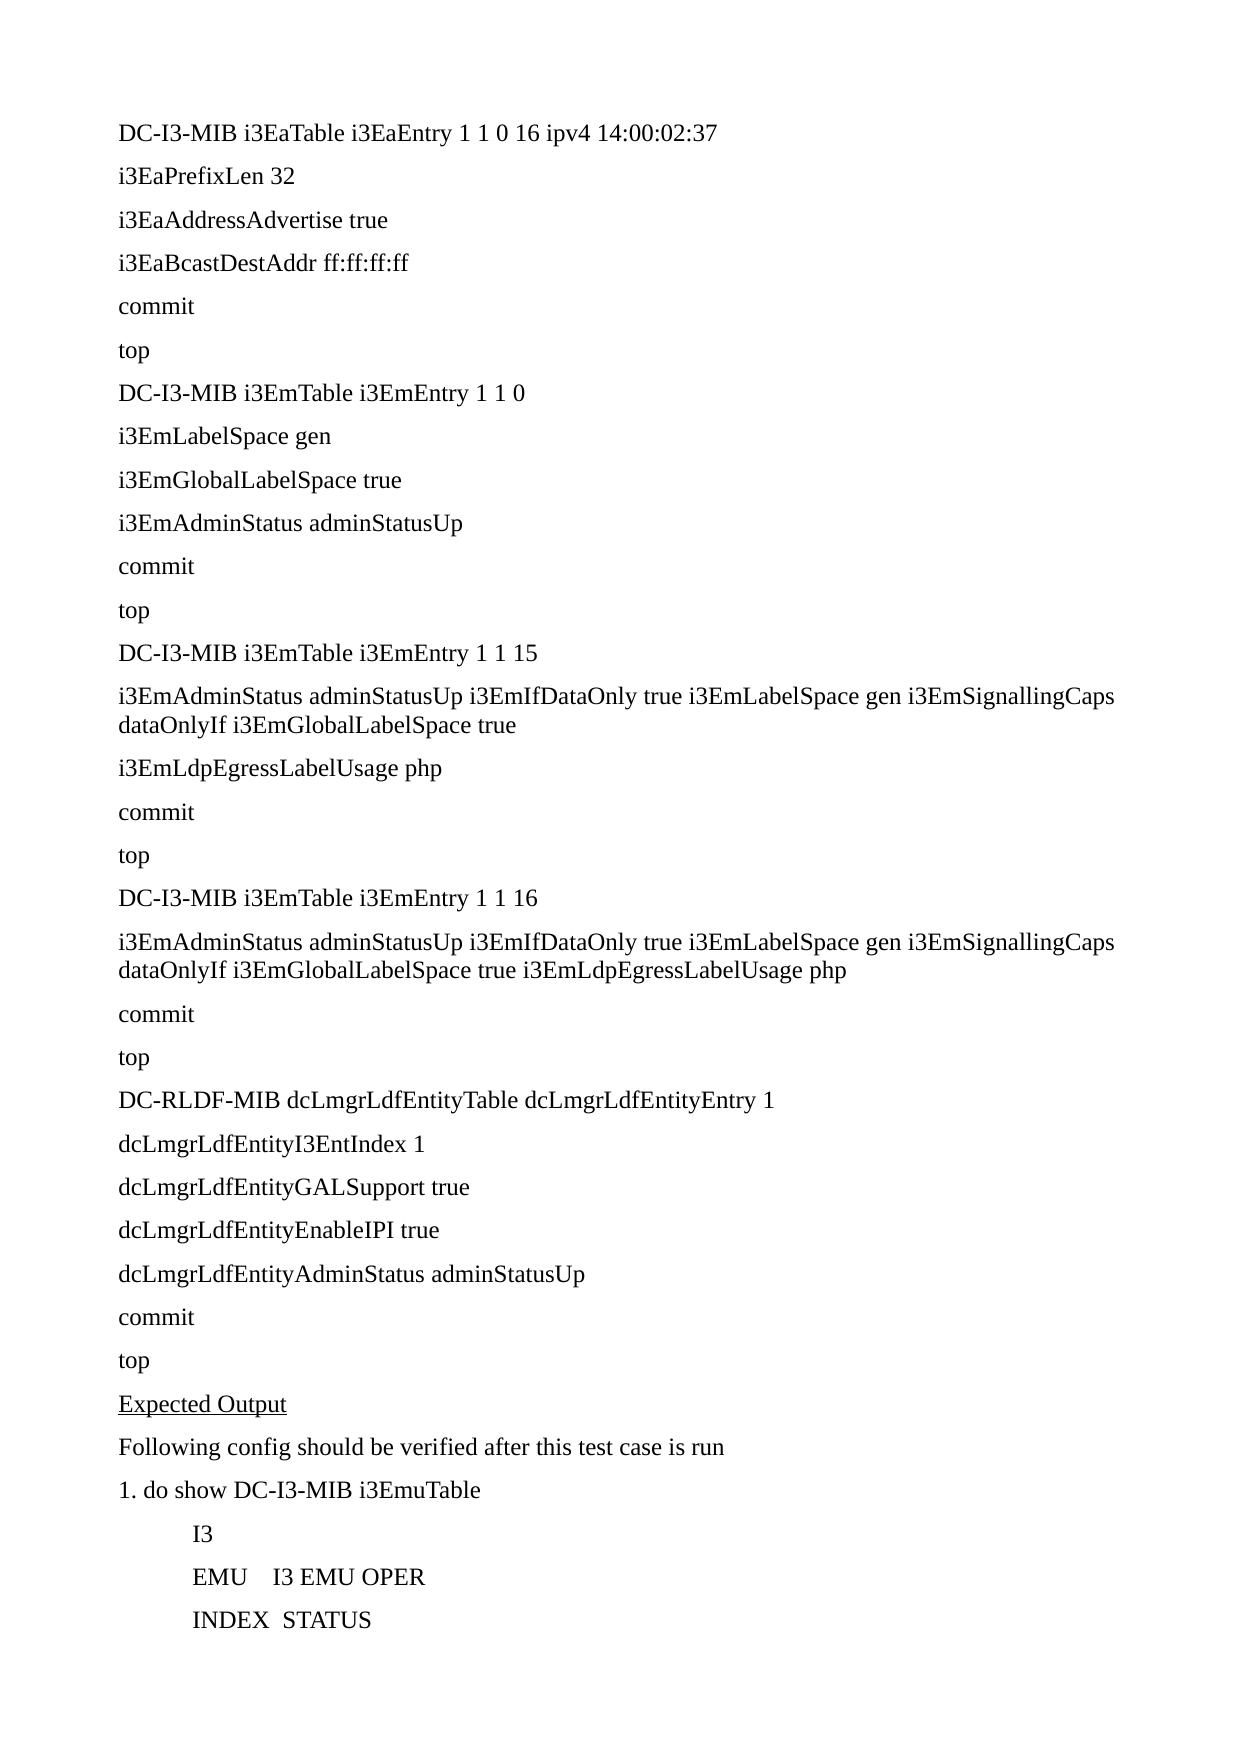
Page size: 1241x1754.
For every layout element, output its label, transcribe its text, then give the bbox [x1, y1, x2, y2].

text commit [118, 291, 1122, 320]
text top [118, 840, 1122, 869]
text INDEX STATUS [118, 1606, 1122, 1634]
text Expected Output [118, 1389, 1122, 1418]
text dcLmgrLdfEntityEnableIPI true [118, 1216, 1122, 1244]
text Following config should be verified after this test case is run [118, 1432, 1122, 1461]
text i3EaBcastDestAddr ff:ff:ff:ff [118, 248, 1122, 277]
text top [118, 1042, 1122, 1071]
text i3EmLdpEgressLabelUsage php [118, 753, 1122, 782]
text top [118, 1346, 1122, 1374]
text dcLmgrLdfEntityGALSupport true [118, 1172, 1122, 1201]
text commit [118, 797, 1122, 826]
text i3EaAddressAdvertise true [118, 205, 1122, 233]
text i3EaPrefixLen 32 [118, 161, 1122, 190]
text commit [118, 1302, 1122, 1331]
text i3EmAdminStatus adminStatusUp i3EmIfDataOnly true i3EmLabelSpace gen i3EmSignallingCaps dataOnlyIf i3EmGlobalLabelSpace true i3EmLdpEgressLabelUsage php [118, 927, 1122, 984]
text dcLmgrLdfEntityI3EntIndex 1 [118, 1129, 1122, 1158]
text i3EmGlobalLabelSpace true [118, 465, 1122, 493]
text 1. do show DC-I3-MIB i3EmuTable [118, 1476, 1122, 1504]
text DC-I3-MIB i3EaTable i3EaEntry 1 1 0 16 ipv4 14:00:02:37 [118, 118, 1122, 147]
text i3EmLabelSpace gen [118, 421, 1122, 450]
text i3EmAdminStatus adminStatusUp i3EmIfDataOnly true i3EmLabelSpace gen i3EmSignallingCaps dataOnlyIf i3EmGlobalLabelSpace true [118, 681, 1122, 739]
text commit [118, 999, 1122, 1028]
text I3 [118, 1519, 1122, 1548]
text top [118, 335, 1122, 363]
text i3EmAdminStatus adminStatusUp [118, 508, 1122, 537]
text DC-I3-MIB i3EmTable i3EmEntry 1 1 15 [118, 638, 1122, 667]
text EMU I3 EMU OPER [118, 1562, 1122, 1591]
text top [118, 595, 1122, 623]
text commit [118, 551, 1122, 580]
text DC-RLDF-MIB dcLmgrLdfEntityTable dcLmgrLdfEntityEntry 1 [118, 1086, 1122, 1114]
text DC-I3-MIB i3EmTable i3EmEntry 1 1 16 [118, 883, 1122, 912]
text DC-I3-MIB i3EmTable i3EmEntry 1 1 0 [118, 378, 1122, 407]
text dcLmgrLdfEntityAdminStatus adminStatusUp [118, 1259, 1122, 1288]
